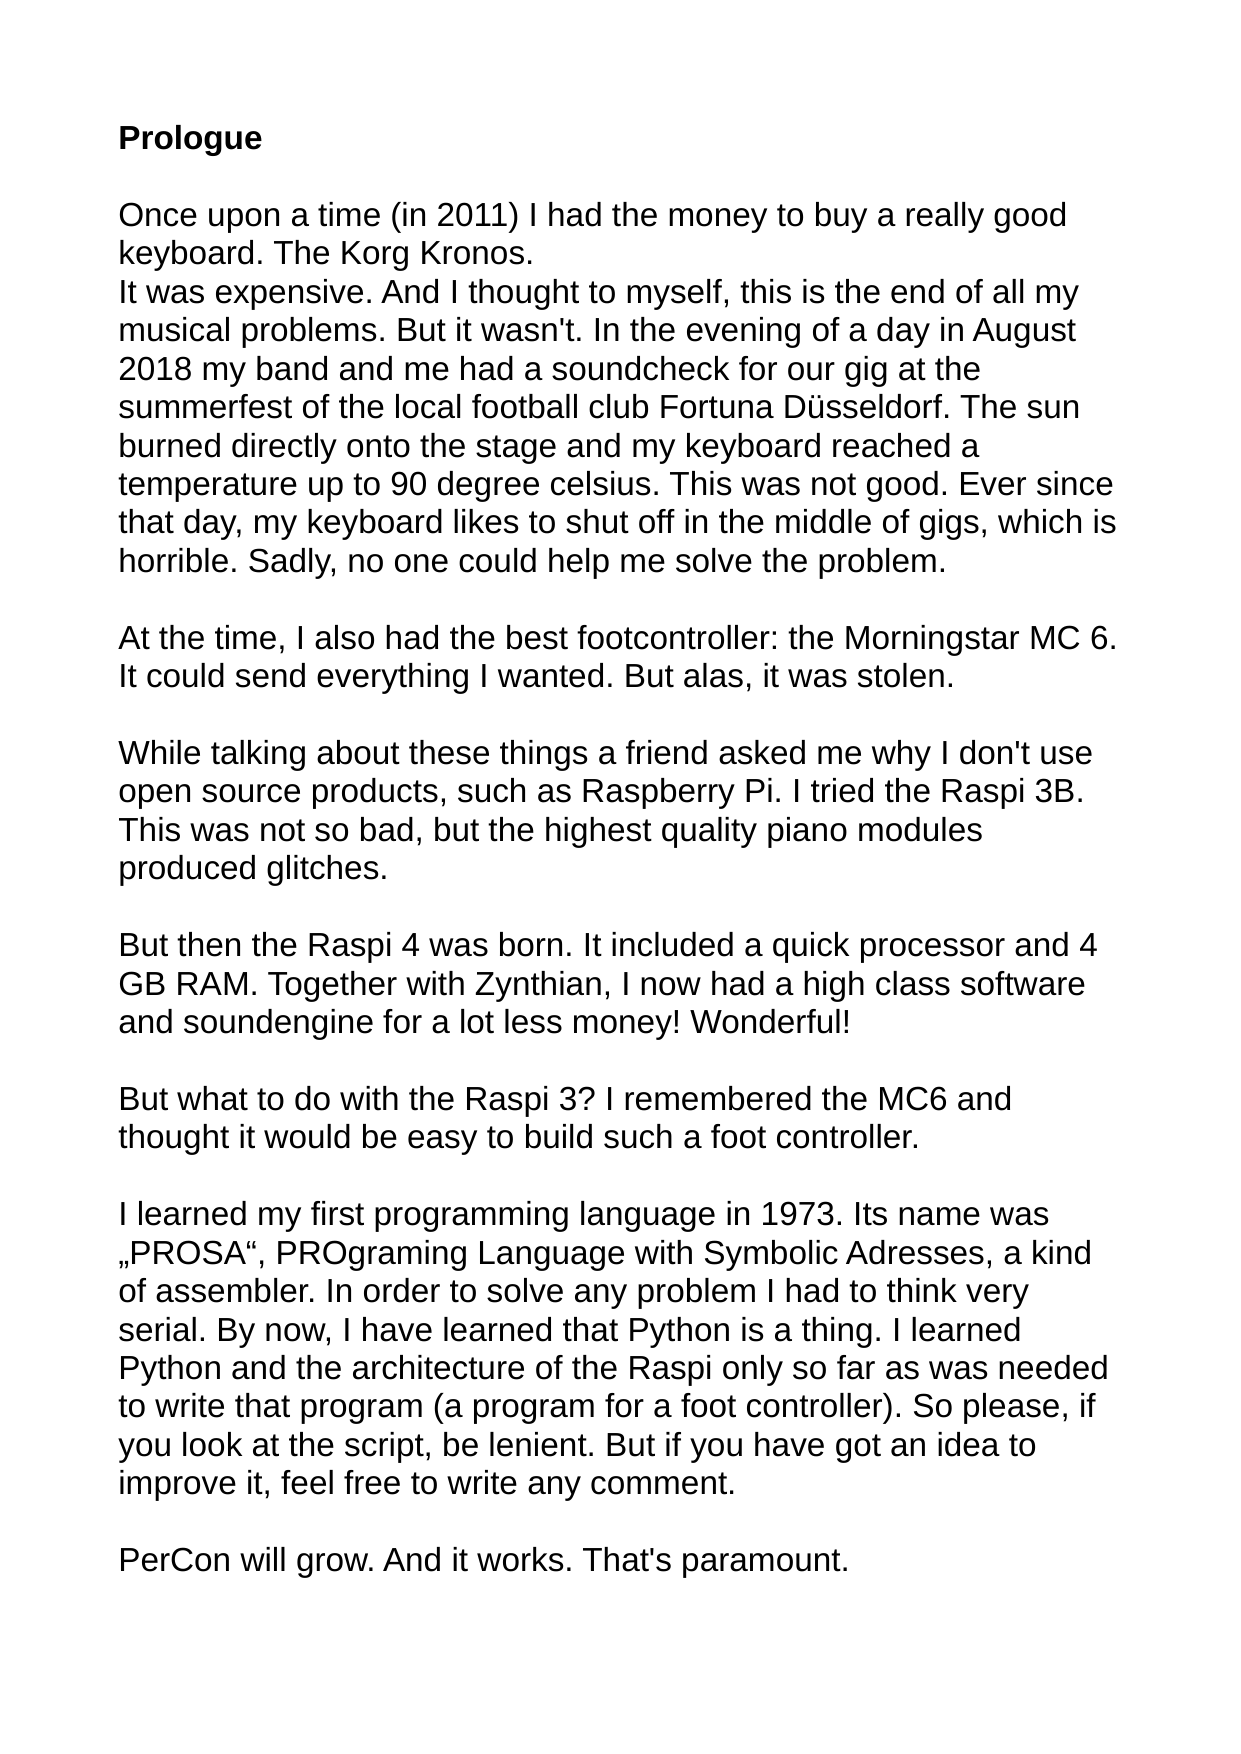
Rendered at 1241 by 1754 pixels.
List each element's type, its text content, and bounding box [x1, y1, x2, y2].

text At the time, I also had the best footcontroller: the Morningstar MC 6. It could send everything I wanted. But alas, it was stolen. [118, 618, 1122, 695]
text It was expensive. And I thought to myself, this is the end of all my musical problems. But it wasn't. In the evening of a day in August 2018 my band and me had a soundcheck for our gig at the summerfest of the local football club Fortuna Düsseldorf. The sun burned directly onto the stage and my keyboard reached a temperature up to 90 degree celsius. This was not good. Ever since that day, my keyboard likes to shut off in the middle of gigs, which is horrible. Sadly, no one could help me solve the problem. [118, 272, 1122, 579]
text But then the Raspi 4 was born. It included a quick processor and 4 GB RAM. Together with Zynthian, I now had a high class software and soundengine for a lot less money! Wonderful! [118, 925, 1122, 1041]
text PerCon will grow. And it works. That's paramount. [118, 1540, 1122, 1579]
text Prologue [118, 118, 1122, 157]
text I learned my first programming language in 1973. Its name was „PROSA“, PROgraming Language with Symbolic Adresses, a kind of assembler. In order to solve any problem I had to think very serial. By now, I have learned that Python is a thing. I learned Python and the architecture of the Raspi only so far as was needed to write that program (a program for a foot controller). So please, if you look at the script, be lenient. But if you have got an idea to improve it, feel free to write any comment. [118, 1194, 1122, 1502]
text But what to do with the Raspi 3? I remembered the MC6 and thought it would be easy to build such a foot controller. [118, 1079, 1122, 1156]
text While talking about these things a friend asked me why I don't use open source products, such as Raspberry Pi. I tried the Raspi 3B. This was not so bad, but the highest quality piano modules produced glitches. [118, 733, 1122, 887]
text Once upon a time (in 2011) I had the money to buy a really good keyboard. The Korg Kronos. [118, 195, 1122, 272]
